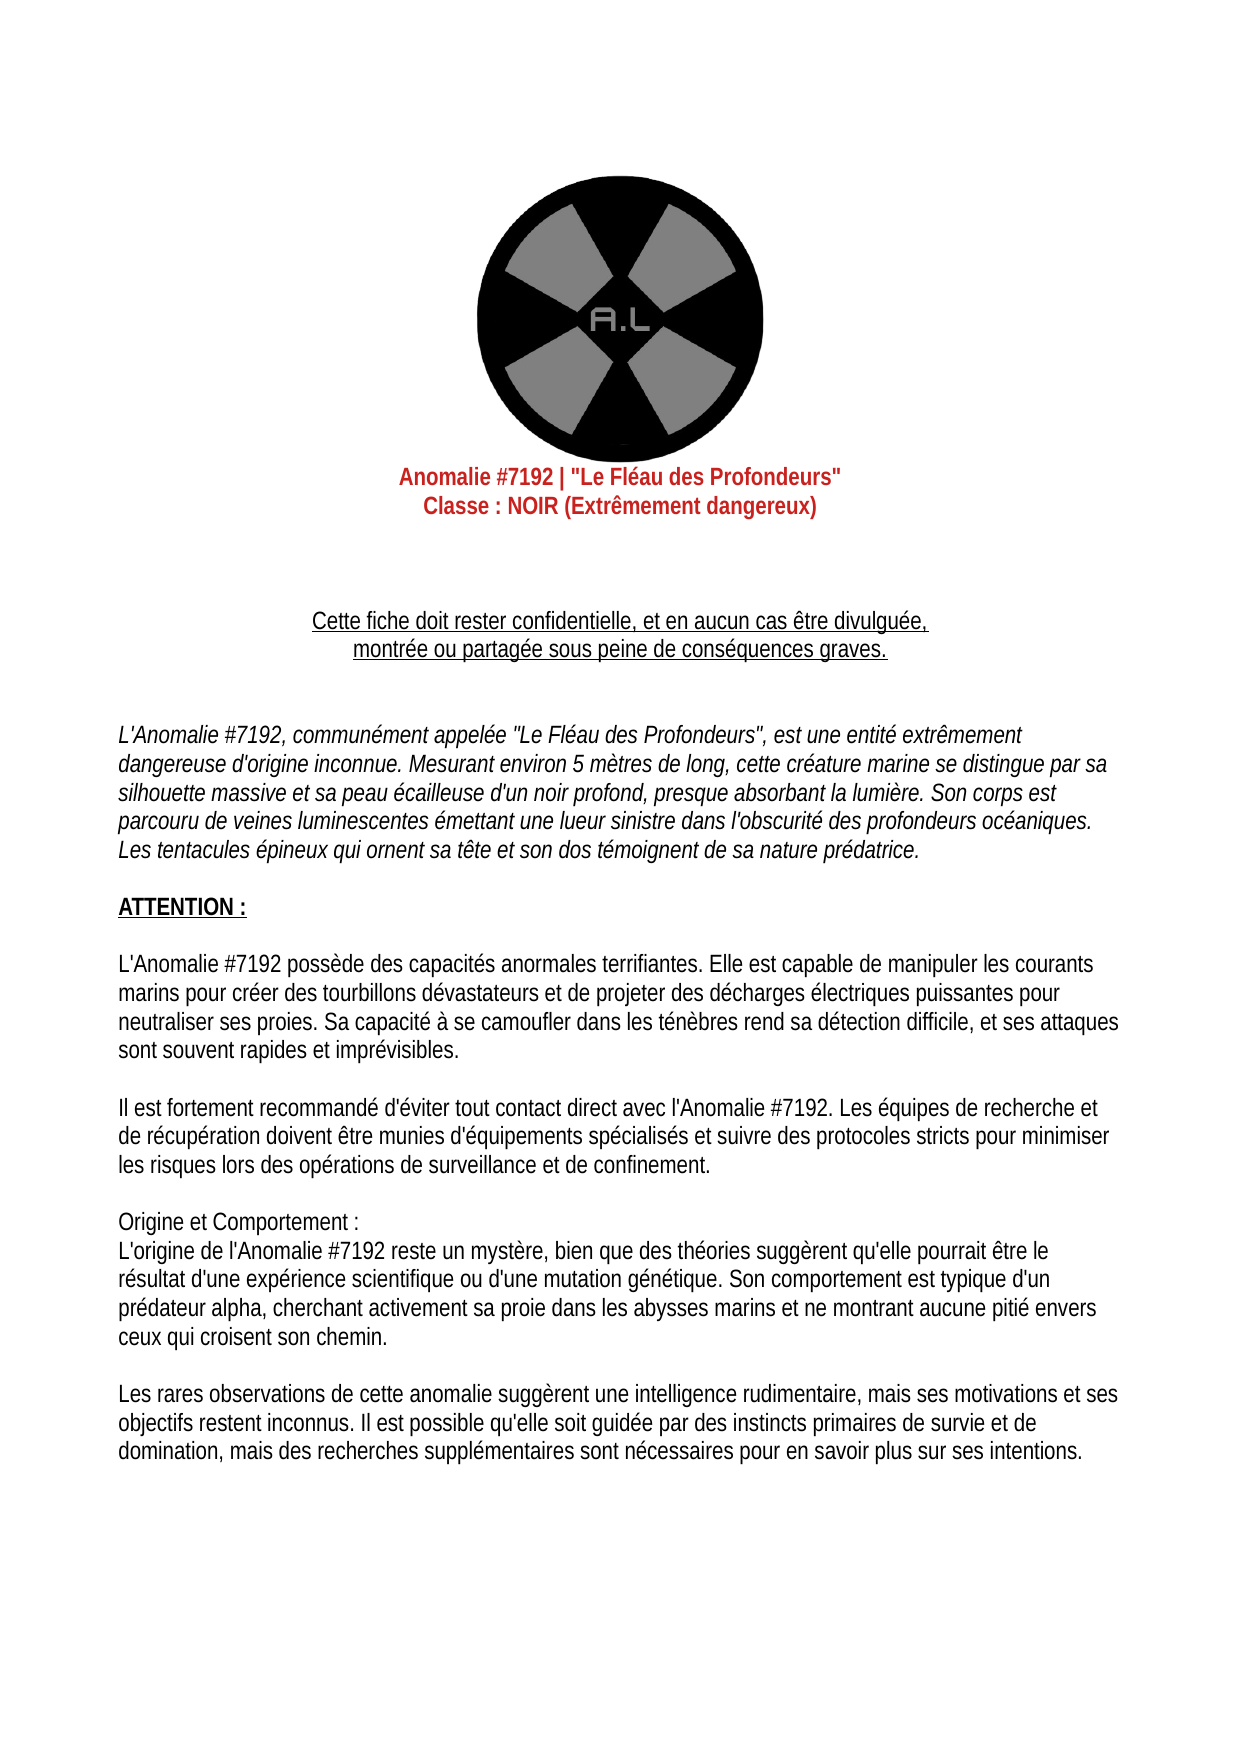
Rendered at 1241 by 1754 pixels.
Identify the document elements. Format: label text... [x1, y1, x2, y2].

text L'Anomalie #7192, communément appelée "Le Fléau des Profondeurs", est une entité extrêmement dangereuse d'origine inconnue. Mesurant environ 5 mètres de long, cette créature marine se distingue par sa silhouette massive et sa peau écailleuse d'un noir profond, presque absorbant la lumière. Son corps est parcouru de veines luminescentes émettant une lueur sinistre dans l'obscurité des profondeurs océaniques. Les tentacules épineux qui ornent sa tête et son dos témoignent de sa nature prédatrice. [118, 720, 1122, 863]
text Il est fortement recommandé d'éviter tout contact direct avec l'Anomalie #7192. Les équipes de recherche et de récupération doivent être munies d'équipements spécialisés et suivre des protocoles stricts pour minimiser les risques lors des opérations de surveillance et de confinement. [118, 1093, 1122, 1178]
text Cette fiche doit rester confidentielle, et en aucun cas être divulguée, [118, 606, 1122, 634]
text Les rares observations de cette anomalie suggèrent une intelligence rudimentaire, mais ses motivations et ses objectifs restent inconnus. Il est possible qu'elle soit guidée par des instincts primaires de survie et de domination, mais des recherches supplémentaires sont nécessaires pour en savoir plus sur ses intentions. [118, 1379, 1122, 1465]
picture [476, 175, 764, 463]
text Anomalie #7192 | "Le Fléau des Profondeurs" [118, 462, 1122, 491]
text Origine et Comportement : [118, 1207, 1122, 1236]
text montrée ou partagée sous peine de conséquences graves. [118, 634, 1122, 663]
text L'Anomalie #7192 possède des capacités anormales terrifiantes. Elle est capable de manipuler les courants marins pour créer des tourbillons dévastateurs et de projeter des décharges électriques puissantes pour neutraliser ses proies. Sa capacité à se camoufler dans les ténèbres rend sa détection difficile, et ses attaques sont souvent rapides et imprévisibles. [118, 949, 1122, 1064]
text L'origine de l'Anomalie #7192 reste un mystère, bien que des théories suggèrent qu'elle pourrait être le résultat d'une expérience scientifique ou d'une mutation génétique. Son comportement est typique d'un prédateur alpha, cherchant activement sa proie dans les abysses marins et ne montrant aucune pitié envers ceux qui croisent son chemin. [118, 1236, 1122, 1350]
text Classe : NOIR (Extrêmement dangereux) [118, 491, 1122, 520]
text ATTENTION : [118, 892, 1122, 921]
